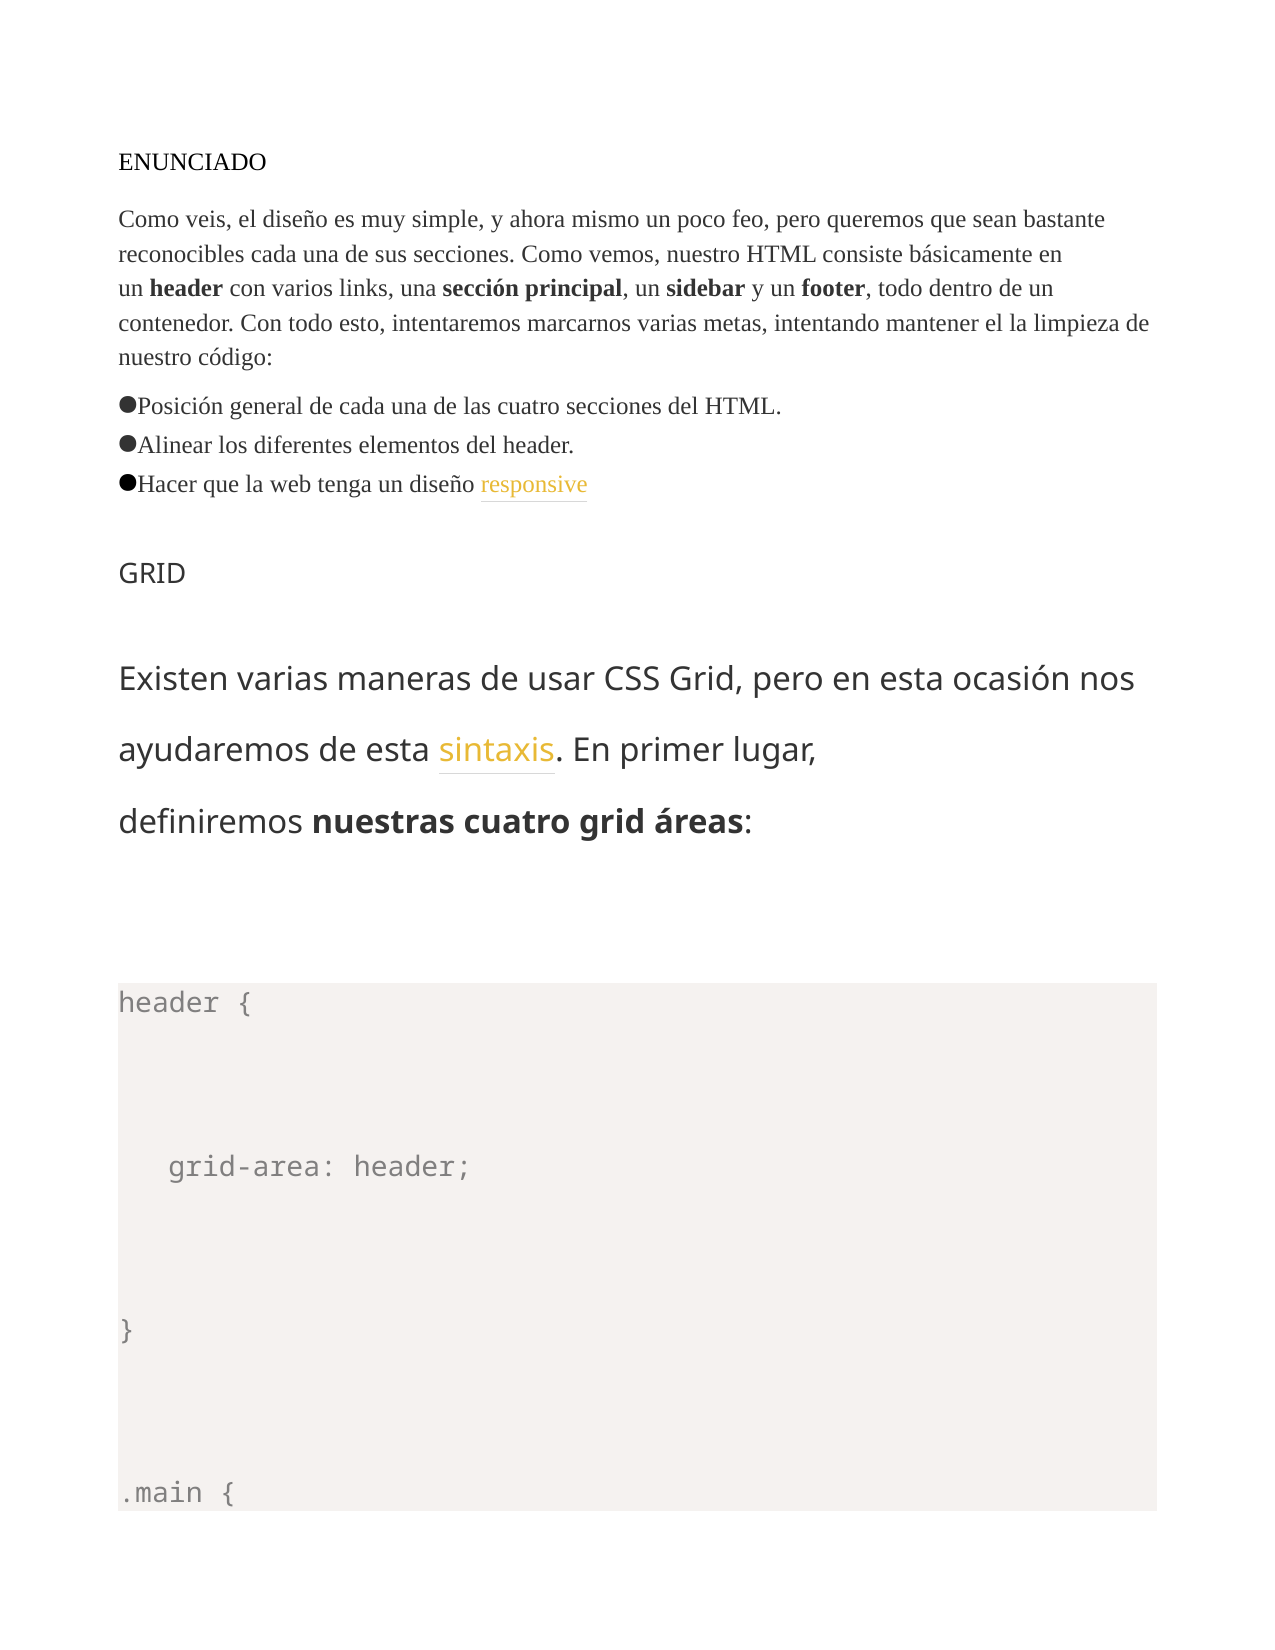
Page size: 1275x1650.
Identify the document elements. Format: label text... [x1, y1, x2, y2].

text header { [118, 983, 1157, 1021]
text ENUNCIADO [118, 147, 1157, 176]
text Existen varias maneras de usar CSS Grid, pero en esta ocasión nos ayudaremos de esta sintaxis. En primer lugar, definiremos nuestras cuatro grid áreas: [118, 655, 1157, 843]
list Posición general de cada una de las cuatro secciones del HTML. [118, 391, 1157, 420]
text } [118, 1309, 1157, 1348]
text .main { [118, 1473, 1157, 1511]
list Alinear los diferentes elementos del header. [118, 430, 1157, 459]
subtitle GRID [118, 553, 1157, 591]
text grid-area: header; [118, 1146, 1157, 1184]
text Como veis, el diseño es muy simple, y ahora mismo un poco feo, pero queremos que sean bastante reconocibles cada una de sus secciones. Como vemos, nuestro HTML consiste básicamente en un header con varios links, una sección principal, un sidebar y un footer, todo dentro de un contenedor. Con todo esto, intentaremos marcarnos varias metas, intentando mantener el la limpieza de nuestro código: [118, 204, 1157, 371]
list Hacer que la web tenga un diseño responsive [118, 469, 1157, 501]
